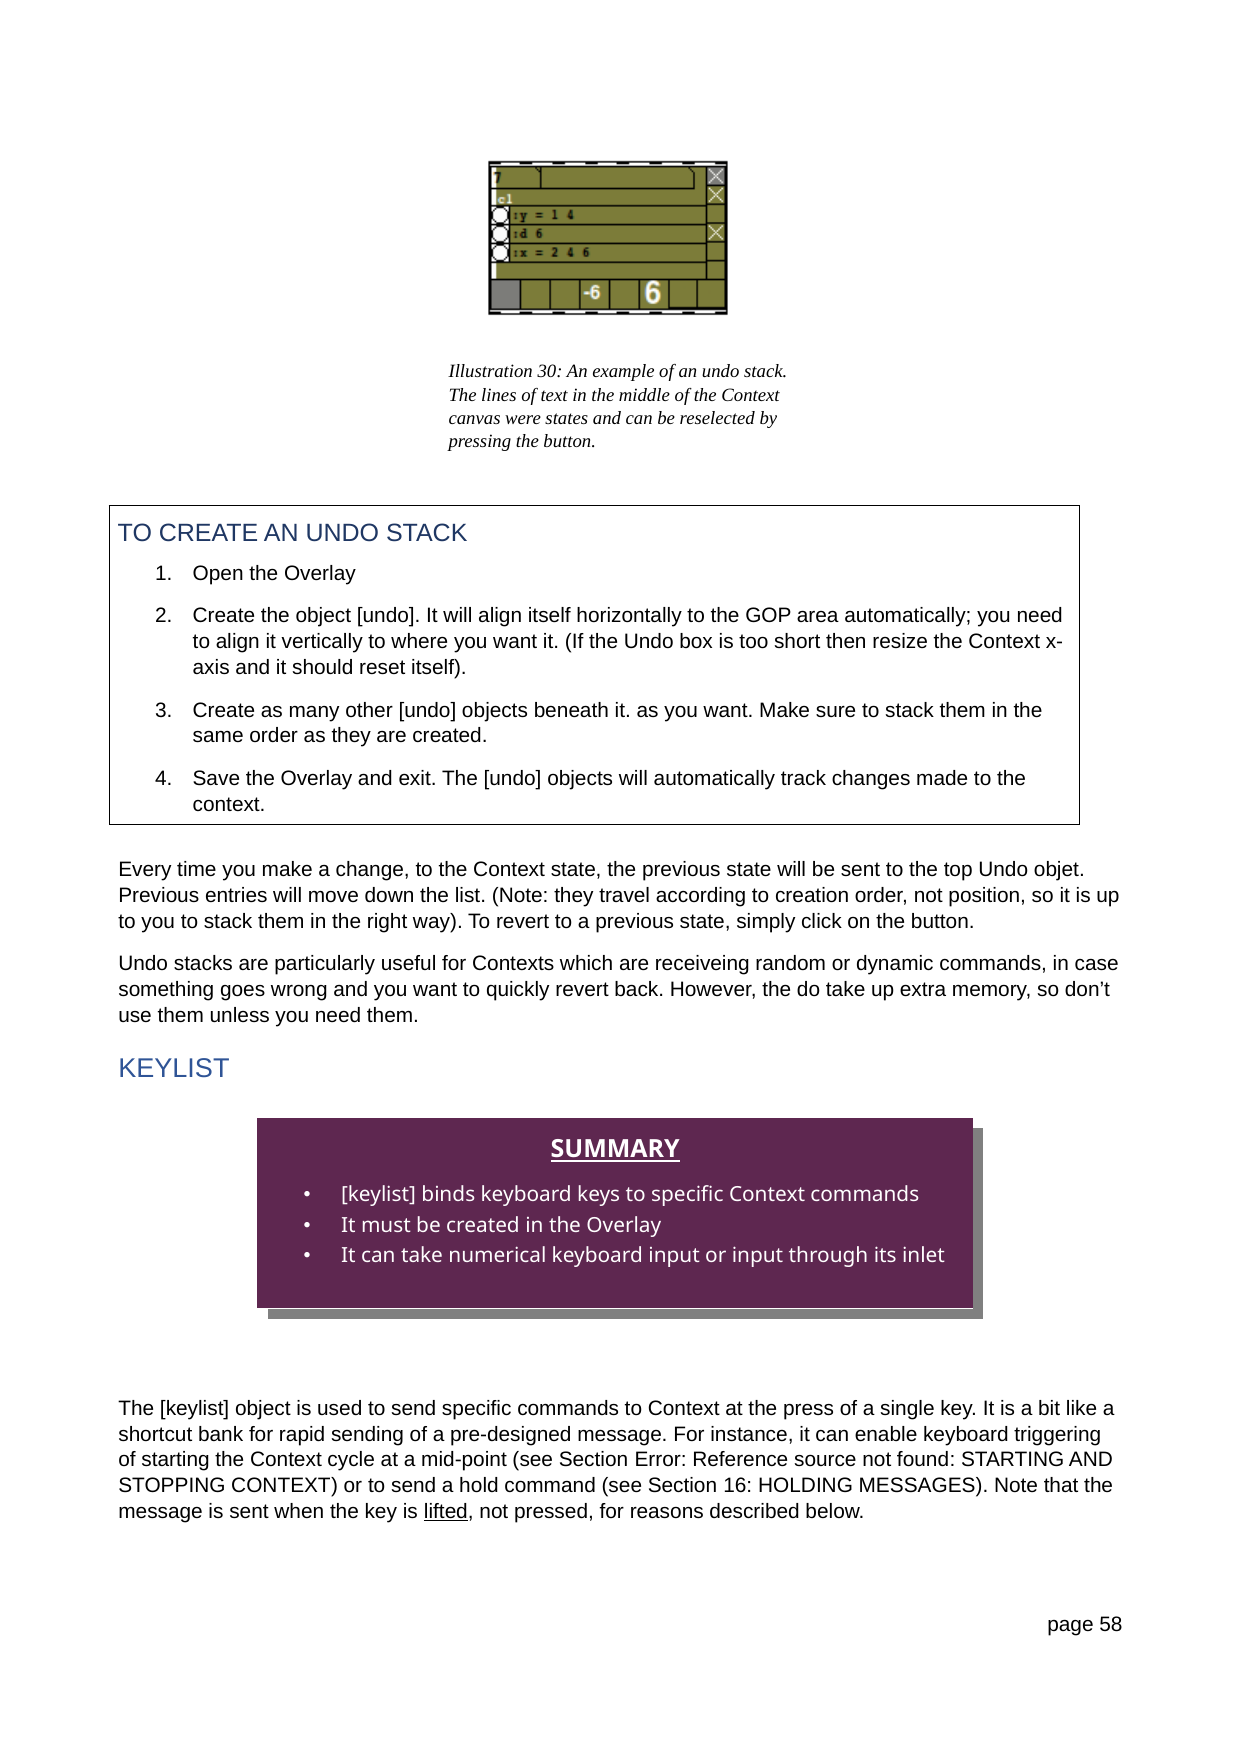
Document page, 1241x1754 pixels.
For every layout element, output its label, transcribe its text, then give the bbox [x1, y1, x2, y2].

subtitle SUMMARY [266, 1131, 964, 1165]
subtitle TO CREATE AN UNDO STACK [117, 518, 1070, 547]
list It must be created in the Overlay [303, 1210, 964, 1238]
text Every time you make a change, to the Context state, the previous state will be sent to the top Undo objet. Previous entries will move down the list. (Note: they travel according to creation order, not position, so it is up to you to stack them in the right way). To revert to a previous state, simply click on the button. [118, 496, 1122, 932]
text The [keylist] object is used to send specific commands to Context at the press of a single key. It is a bit like a shortcut bank for rapid sending of a pre-designed message. For instance, it can enable keyboard triggering of starting the Context cycle at a mid-point (see Section Error: Reference source not found: STARTING AND STOPPING CONTEXT) or to send a hold command (see Section 16: HOLDING MESSAGES). Note that the message is sent when the key is lifted, not pressed, for reasons described below. [118, 1396, 1122, 1523]
text Illustration 30: An example of an undo stack. The lines of text in the middle of the Context canvas were states and can be reselected by pressing the button. [448, 359, 792, 452]
list Open the Overlay [155, 561, 1070, 585]
list [keylist] binds keyboard keys to specific Context commands [303, 1179, 964, 1208]
text Undo stacks are particularly useful for Contexts which are receiveing random or dynamic commands, in case something goes wrong and you want to quickly revert back. However, the do take up extra memory, so don’t use them unless you need them. [118, 951, 1122, 1027]
picture [448, 130, 792, 359]
text Every time you make a change, to the Context state, the previous state will be sent to the top Undo objet. Previous entries will move down the list. (Note: they travel according to creation order, not position, so it is up to you to stack them in the right way). To revert to a previous state, simply click on the button. [110, 506, 1079, 824]
list It can take numerical keyboard input or input through its inlet [303, 1241, 964, 1269]
subtitle KEYLIST [118, 1052, 1122, 1083]
list Create as many other [undo] objects beneath it. as you want. Make sure to stack them in the same order as they are created. [155, 697, 1070, 747]
list Save the Overlay and exit. The [undo] objects will automatically track changes made to the context. [155, 766, 1070, 816]
list Create the object [undo]. It will align itself horizontally to the GOP area automatically; you need to align it vertically to where you want it. (If the Undo box is too short then resize the Context x-axis and it should reset itself). [155, 603, 1070, 679]
